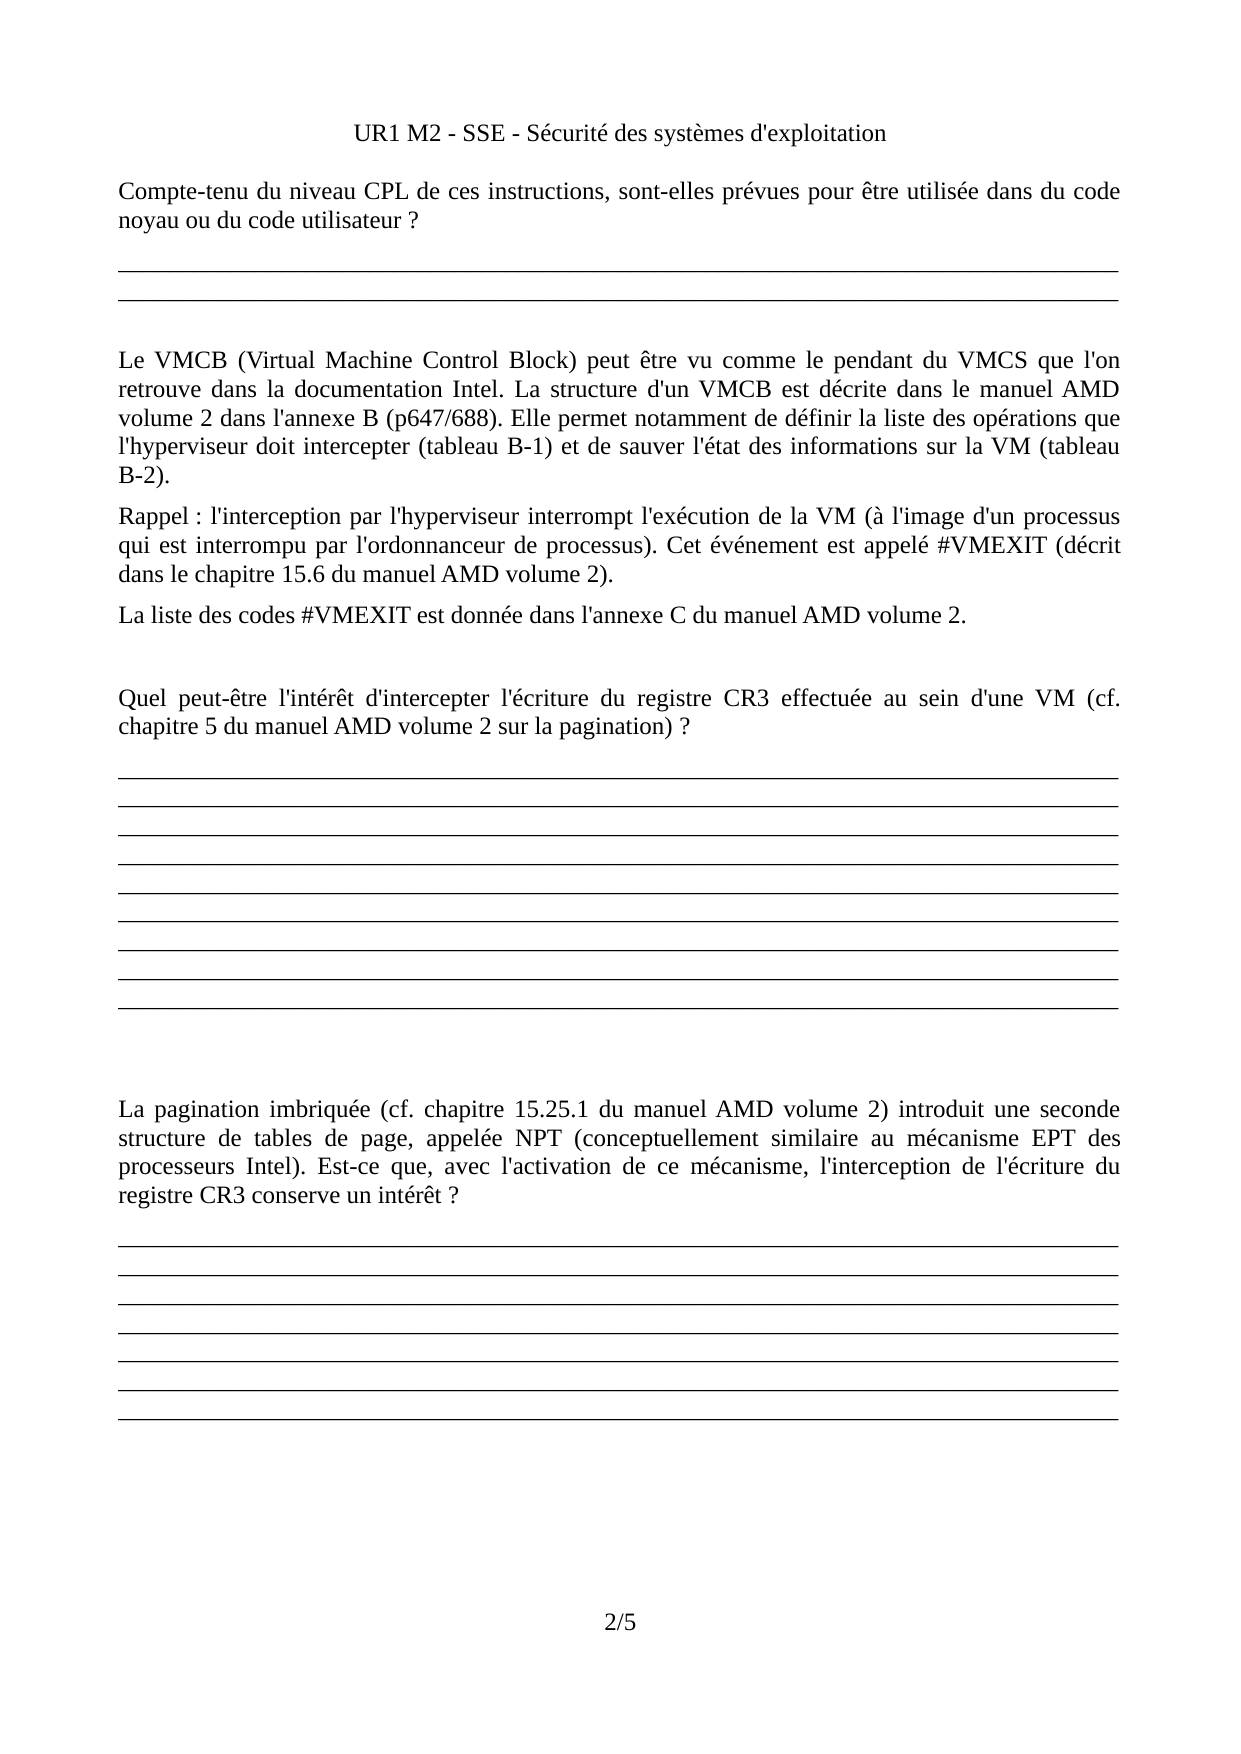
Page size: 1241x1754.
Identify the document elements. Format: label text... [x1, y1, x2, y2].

text ________________________________________________________________________________________________________________________________________________________________________________________________________________________________________________________________________________________________________________________________________________________________________________________________________________________________________________________________________________________________________________________________________________________________________________ [118, 753, 1122, 954]
text ________________________________________________________________________________________________________________________________________________________________ [118, 954, 1122, 1011]
text Rappel : l'interception par l'hyperviseur interrompt l'exécution de la VM (à l'image d'un processus qui est interrompu par l'ordonnanceur de processus). Cet événement est appelé #VMEXIT (décrit dans le chapitre 15.6 du manuel AMD volume 2). [118, 501, 1122, 588]
text La liste des codes #VMEXIT est donnée dans l'annexe C du manuel AMD volume 2. [118, 600, 1122, 629]
text Le VMCB (Virtual Machine Control Block) peut être vu comme le pendant du VMCS que l'on retrouve dans la documentation Intel. La structure d'un VMCB est décrite dans le manuel AMD volume 2 dans l'annexe B (p647/688). Elle permet notamment de définir la liste des opérations que l'hyperviseur doit intercepter (tableau B-1) et de sauver l'état des informations sur la VM (tableau B-2). [118, 345, 1122, 489]
text ________________________________________________________________________________________________________________________________________________________________ [118, 246, 1122, 304]
text La pagination imbriquée (cf. chapitre 15.25.1 du manuel AMD volume 2) introduit une seconde structure de tables de page, appelée NPT (conceptuellement similaire au mécanisme EPT des processeurs Intel). Est-ce que, avec l'activation de ce mécanisme, l'interception de l'écriture du registre CR3 conserve un intérêt ? [118, 1094, 1122, 1209]
text ________________________________________________________________________________________________________________________________________________________________ [118, 1365, 1122, 1423]
text ________________________________________________________________________________________________________________________________________________________________________________________________________________________________________________________________________________________________________________________________________________________________________________________________________________ [118, 1221, 1122, 1365]
text Compte-tenu du niveau CPL de ces instructions, sont-elles prévues pour être utilisée dans du code noyau ou du code utilisateur ? [118, 176, 1122, 234]
text Quel peut-être l'intérêt d'intercepter l'écriture du registre CR3 effectuée au sein d'une VM (cf. chapitre 5 du manuel AMD volume 2 sur la pagination) ? [118, 683, 1122, 740]
